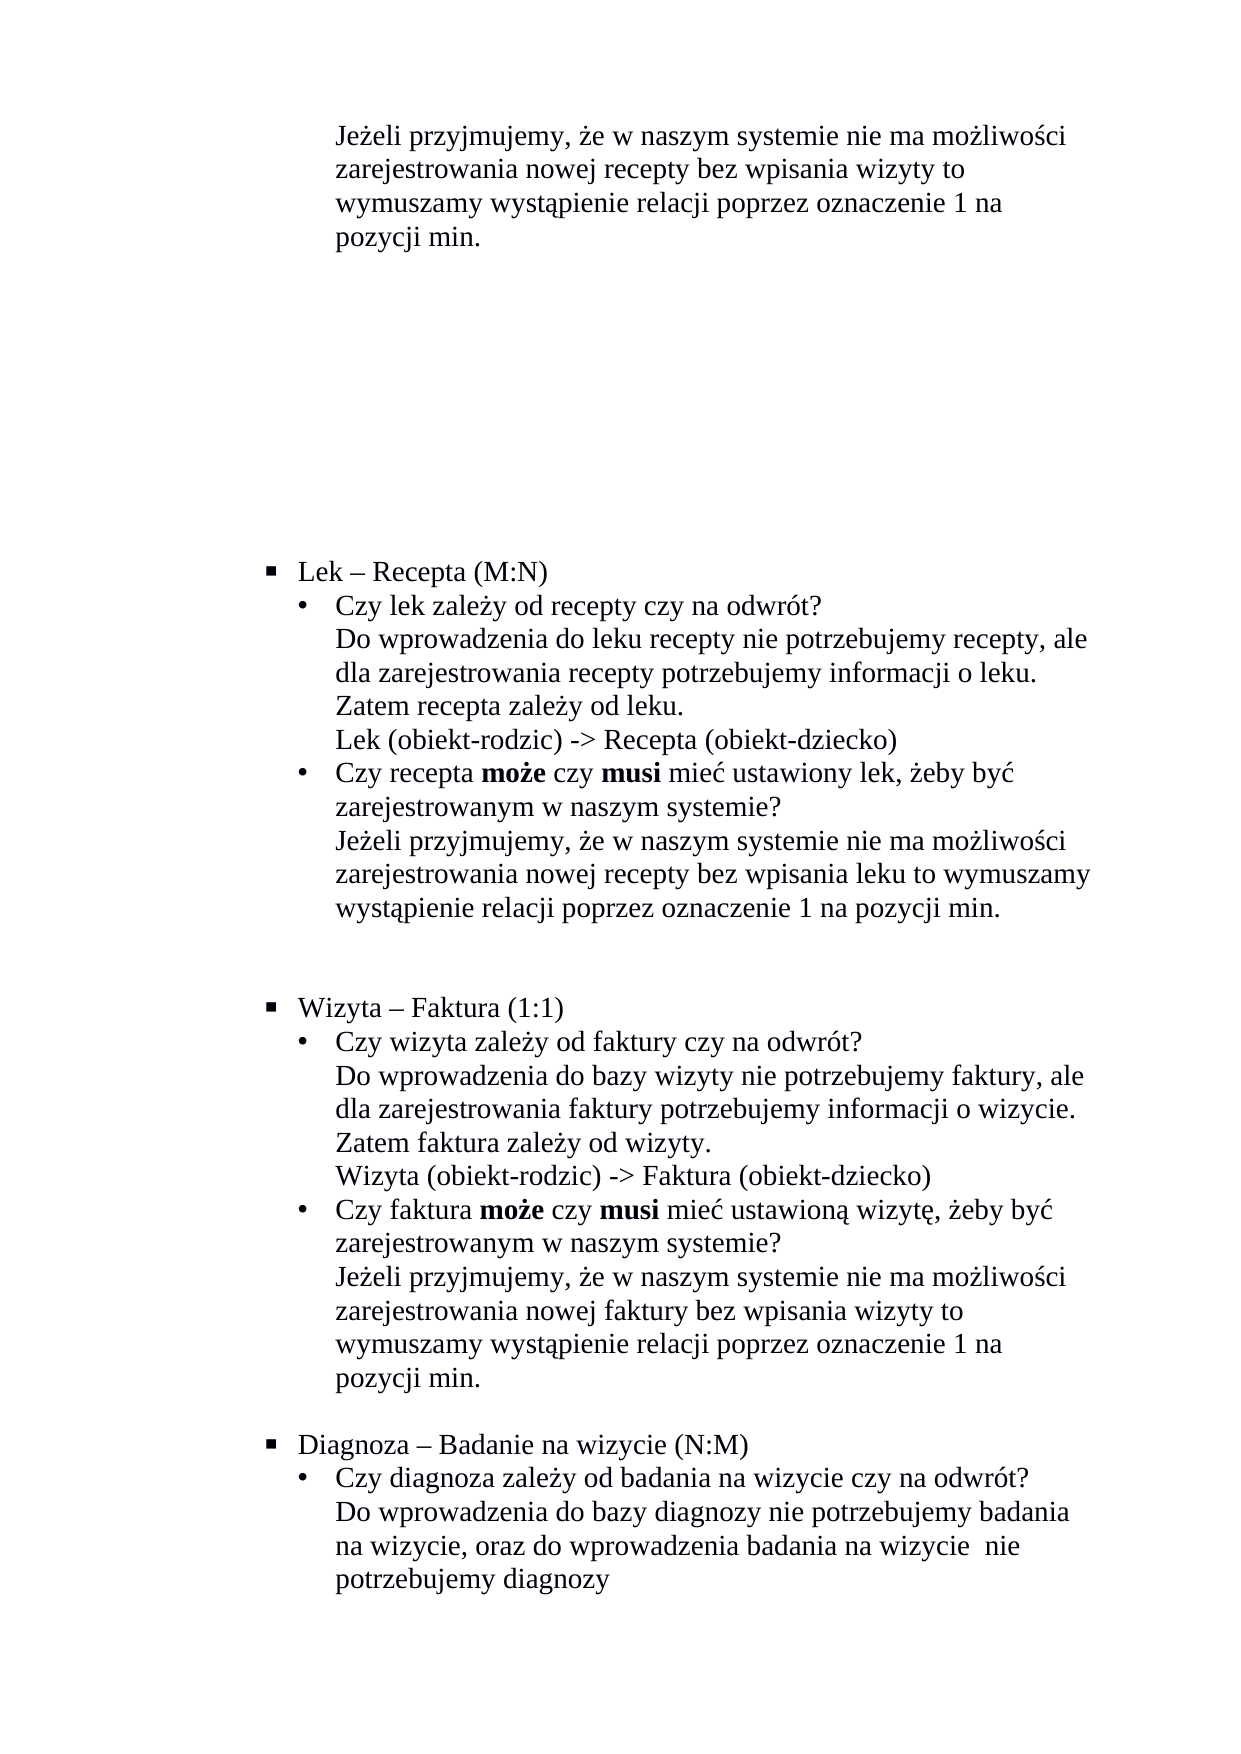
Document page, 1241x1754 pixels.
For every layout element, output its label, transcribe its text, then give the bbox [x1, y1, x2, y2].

list Lek – Recepta (M:N) [260, 554, 1092, 588]
list Wizyta – Faktura (1:1) [260, 991, 1092, 1024]
list Czy recepta może czy musi mieć ustawiony lek, żeby być zarejestrowanym w naszym systemie? [298, 756, 1092, 823]
list Czy diagnoza zależy od badania na wizycie czy na odwrót? Do wprowadzenia do bazy diagnozy nie potrzebujemy badania na wizycie, oraz do wprowadzenia badania na wizycie nie potrzebujemy diagnozy [298, 1461, 1092, 1595]
list Jeżeli przyjmujemy, że w naszym systemie nie ma możliwości zarejestrowania nowej faktury bez wpisania wizyty to wymuszamy wystąpienie relacji poprzez oznaczenie 1 na pozycji min. [298, 1259, 1092, 1393]
list Jeżeli przyjmujemy, że w naszym systemie nie ma możliwości zarejestrowania nowej recepty bez wpisania wizyty to wymuszamy wystąpienie relacji poprzez oznaczenie 1 na pozycji min. [298, 118, 1092, 252]
list Czy wizyta zależy od faktury czy na odwrót? Do wprowadzenia do bazy wizyty nie potrzebujemy faktury, ale dla zarejestrowania faktury potrzebujemy informacji o wizycie. Zatem faktura zależy od wizyty. [298, 1024, 1092, 1158]
list Lek (obiekt-rodzic) -> Recepta (obiekt-dziecko) [298, 722, 1092, 756]
list Diagnoza – Badanie na wizycie (N:M) [260, 1427, 1092, 1461]
list Czy faktura może czy musi mieć ustawioną wizytę, żeby być zarejestrowanym w naszym systemie? [298, 1192, 1092, 1259]
list Wizyta (obiekt-rodzic) -> Faktura (obiekt-dziecko) [298, 1158, 1092, 1192]
list Jeżeli przyjmujemy, że w naszym systemie nie ma możliwości zarejestrowania nowej recepty bez wpisania leku to wymuszamy wystąpienie relacji poprzez oznaczenie 1 na pozycji min. [298, 823, 1092, 923]
list Czy lek zależy od recepty czy na odwrót? Do wprowadzenia do leku recepty nie potrzebujemy recepty, ale dla zarejestrowania recepty potrzebujemy informacji o leku. Zatem recepta zależy od leku. [298, 588, 1092, 722]
